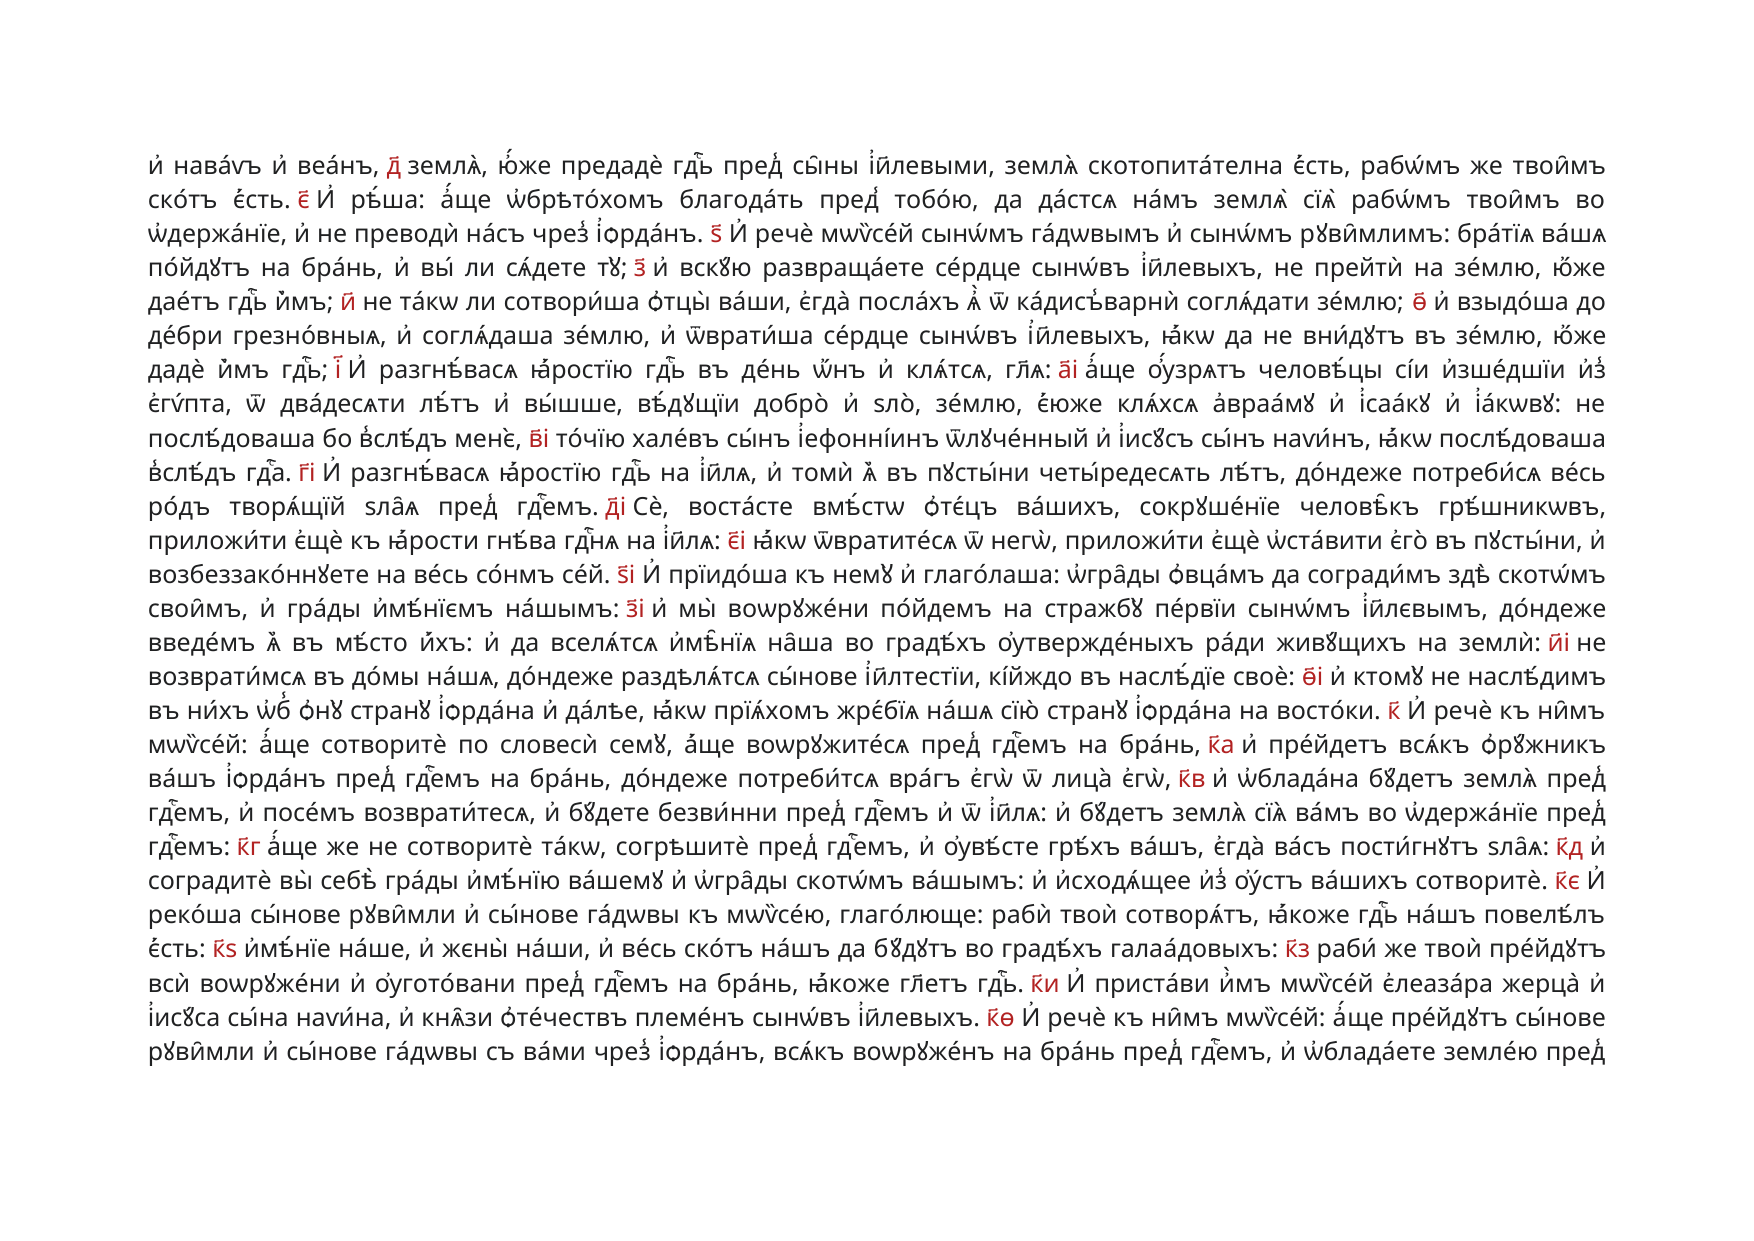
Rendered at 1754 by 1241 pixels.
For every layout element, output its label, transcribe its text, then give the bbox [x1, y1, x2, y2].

text и҆ нава́ѵъ и҆ веа́нъ, д҃ землѧ̀, ю҆́же предадѐ гдⷭ҇ь пред̾ сы̑ны і҆и҃левыми, землѧ̀ скотопита́телна є҆́сть, рабѡ́мъ же твои̑мъ ско́тъ є҆́сть. є҃ И҆ рѣ́ша: а҆́ще ѡ҆брѣто́хомъ благода́ть пред̾ тобо́ю, да да́стсѧ на́мъ землѧ̀ сїѧ̀ рабѡ́мъ твои̑мъ во ѡ҆держа́нїе, и҆ не преводѝ на́съ чрез̾ і҆ѻрда́нъ. ѕ҃ И҆ речѐ мѡѷсе́й сынѡ́мъ га́дѡвымъ и҆ сынѡ́мъ рꙋви̑млимъ: бра́тїѧ ва́шѧ по́йдꙋтъ на бра́нь, и҆ вы́ ли сѧ́дете тꙋ̀; з҃ и҆ вскꙋ́ю развраща́ете се́рдце сынѡ́въ і҆и҃левыхъ, не прейтѝ на зе́млю, ю҆́же дае́тъ гдⷭ҇ь и҆̀мъ; и҃ не та́кѡ ли сотвори́ша ѻ҆тцы̀ ва́ши, є҆гда̀ посла́хъ ѧ҆̀ ѿ ка́дисъ̾варнѝ соглѧ́дати зе́млю; ѳ҃ и҆ взыдо́ша до де́бри грезно́вныѧ, и҆ соглѧ́даша зе́млю, и҆ ѿврати́ша се́рдце сынѡ́въ і҆и҃левыхъ, ꙗ҆́кѡ да не вни́дꙋтъ въ зе́млю, ю҆́же дадѐ и҆̀мъ гдⷭ҇ь; і҃ И҆ разгнѣ́васѧ ꙗ҆́ростїю гдⷭ҇ь въ де́нь ѡ҆́нъ и҆ клѧ́тсѧ, гл҃ѧ: а҃і а҆́ще ѹ҆́зрѧтъ человѣ́цы сі́и и҆зше́дшїи и҆з̾ є҆гѵ́пта, ѿ два́десѧти лѣ́тъ и҆ вы́шше, вѣ́дꙋщїи добро̀ и҆ ѕло̀, зе́млю, є҆́юже клѧ́хсѧ а҆враа́мꙋ и҆ і҆саа́кꙋ и҆ і҆а́кѡвꙋ: не послѣ́доваша бо в̾слѣ́дъ менє̀, в҃і то́чїю хале́въ сы́нъ і҆ефонні́инъ ѿлꙋче́нный и҆ і҆исꙋ́съ сы́нъ наѵи́нъ, ꙗ҆́кѡ послѣ́доваша в̾слѣ́дъ гдⷭ҇а. г҃і И҆ разгнѣ́васѧ ꙗ҆́ростїю гдⷭ҇ь на і҆и҃лѧ, и҆ томѝ ѧ҆̀ въ пꙋсты́ни четы́редесѧть лѣ́тъ, до́ндеже потреби́сѧ ве́сь ро́дъ творѧ́щїй ѕла̑ѧ пред̾ гдⷭ҇емъ. д҃і Сѐ, воста́сте вмѣ́стѡ ѻ҆тє́цъ ва́шихъ, сокрꙋше́нїе человѣ̑къ грѣ́шникѡвъ, приложи́ти є҆щѐ къ ꙗ҆́рости гнѣ́ва гдⷭ҇нѧ на і҆и҃лѧ: є҃і ꙗ҆́кѡ ѿвратите́сѧ ѿ негѡ̀, приложи́ти є҆щѐ ѡ҆ста́вити є҆го̀ въ пꙋсты́ни, и҆ возбеззако́ннꙋете на ве́сь со́нмъ се́й. ѕ҃і И҆ прїидо́ша къ немꙋ̀ и҆ глаго́лаша: ѡ҆гра̑ды ѻ҆вца́мъ да согради́мъ здѣ̀ скотѡ́мъ свои̑мъ, и҆ гра́ды и҆мѣ́нїємъ на́шымъ: з҃і и҆ мы̀ воѡрꙋже́ни по́йдемъ на стражбꙋ̀ пе́рвїи сынѡ́мъ і҆и҃лєвымъ, до́ндеже введе́мъ ѧ҆̀ въ мѣ́сто и҆́хъ: и҆ да вселѧ́тсѧ и҆мѣ̑нїѧ на̑ша во градѣ́хъ ѹ҆твержде́ныхъ ра́ди живꙋ́щихъ на землѝ: и҃і не возврати́мсѧ въ до́мы на́шѧ, до́ндеже раздѣлѧ́тсѧ сы́нове і҆и҃лтестїи, кі́йждо въ наслѣ́дїе своѐ: ѳ҃і и҆ ктомꙋ̀ не наслѣ́димъ въ ни́хъ ѡ҆б̾ ѻ҆нꙋ̀ странꙋ̀ і҆ѻрда́на и҆ да́лѣе, ꙗ҆́кѡ прїѧ́хомъ жрє́бїѧ на́шѧ сїю̀ странꙋ̀ і҆ѻрда́на на восто́ки. к҃ И҆ речѐ къ ни̑мъ мѡѷсе́й: а҆́ще сотворитѐ по словесѝ семꙋ̀, а҆́ще воѡрꙋжите́сѧ пред̾ гдⷭ҇емъ на бра́нь, к҃а и҆ пре́йдетъ всѧ́къ ѻ҆рꙋ́жникъ ва́шъ і҆ѻрда́нъ пред̾ гдⷭ҇емъ на бра́нь, до́ндеже потреби́тсѧ вра́гъ є҆гѡ̀ ѿ лица̀ є҆гѡ̀, к҃в и҆ ѡ҆блада́на бꙋ́детъ землѧ̀ пред̾ гдⷭ҇емъ, и҆ посе́мъ возврати́тесѧ, и҆ бꙋ́дете безви́нни пред̾ гдⷭ҇емъ и҆ ѿ і҆и҃лѧ: и҆ бꙋ́детъ землѧ̀ сїѧ̀ ва́мъ во ѡ҆держа́нїе пред̾ гдⷭ҇емъ: к҃г а҆́ще же не сотворитѐ та́кѡ, согрѣшитѐ пред̾ гдⷭ҇емъ, и҆ ѹ҆вѣ́сте грѣ́хъ ва́шъ, є҆гда̀ ва́съ пости́гнꙋтъ ѕла̑ѧ: к҃д и҆ соградитѐ вы̀ себѣ̀ гра́ды и҆мѣ́нїю ва́шемꙋ и҆ ѡ҆гра̑ды скотѡ́мъ ва́шымъ: и҆ и҆сходѧ́щее и҆з̾ ѹ҆́стъ ва́шихъ сотворитѐ. к҃є И҆ реко́ша сы́нове рꙋви̑мли и҆ сы́нове га́дѡвы къ мѡѷсе́ю, глаго́люще: рабѝ твоѝ сотворѧ́тъ, ꙗ҆́коже гдⷭ҇ь на́шъ повелѣ́лъ є҆́сть: к҃ѕ и҆мѣ́нїе на́ше, и҆ жєны̀ на́ши, и҆ ве́сь ско́тъ на́шъ да бꙋ́дꙋтъ во градѣ́хъ галаа́довыхъ: к҃з раби́ же твоѝ пре́йдꙋтъ всѝ воѡрꙋже́ни и҆ ѹ҆гото́вани пред̾ гдⷭ҇емъ на бра́нь, ꙗ҆́коже гл҃етъ гдⷭ҇ь. к҃и И҆ приста́ви и҆̀мъ мѡѷсе́й є҆леаза́ра жерца̀ и҆ і҆исꙋ́са сы́на наѵи́на, и҆ кнѧ̑зи ѻ҆те́чествъ племе́нъ сынѡ́въ і҆и҃левыхъ. к҃ѳ И҆ речѐ къ ни̑мъ мѡѷсе́й: а҆́ще пре́йдꙋтъ сы́нове рꙋви̑мли и҆ сы́нове га́дѡвы съ ва́ми чрез̾ і҆ѻрда́нъ, всѧ́къ воѡрꙋже́нъ на бра́нь пред̾ гдⷭ҇емъ, и҆ ѡ҆блада́ете земле́ю пред̾ [148, 148, 1606, 1067]
